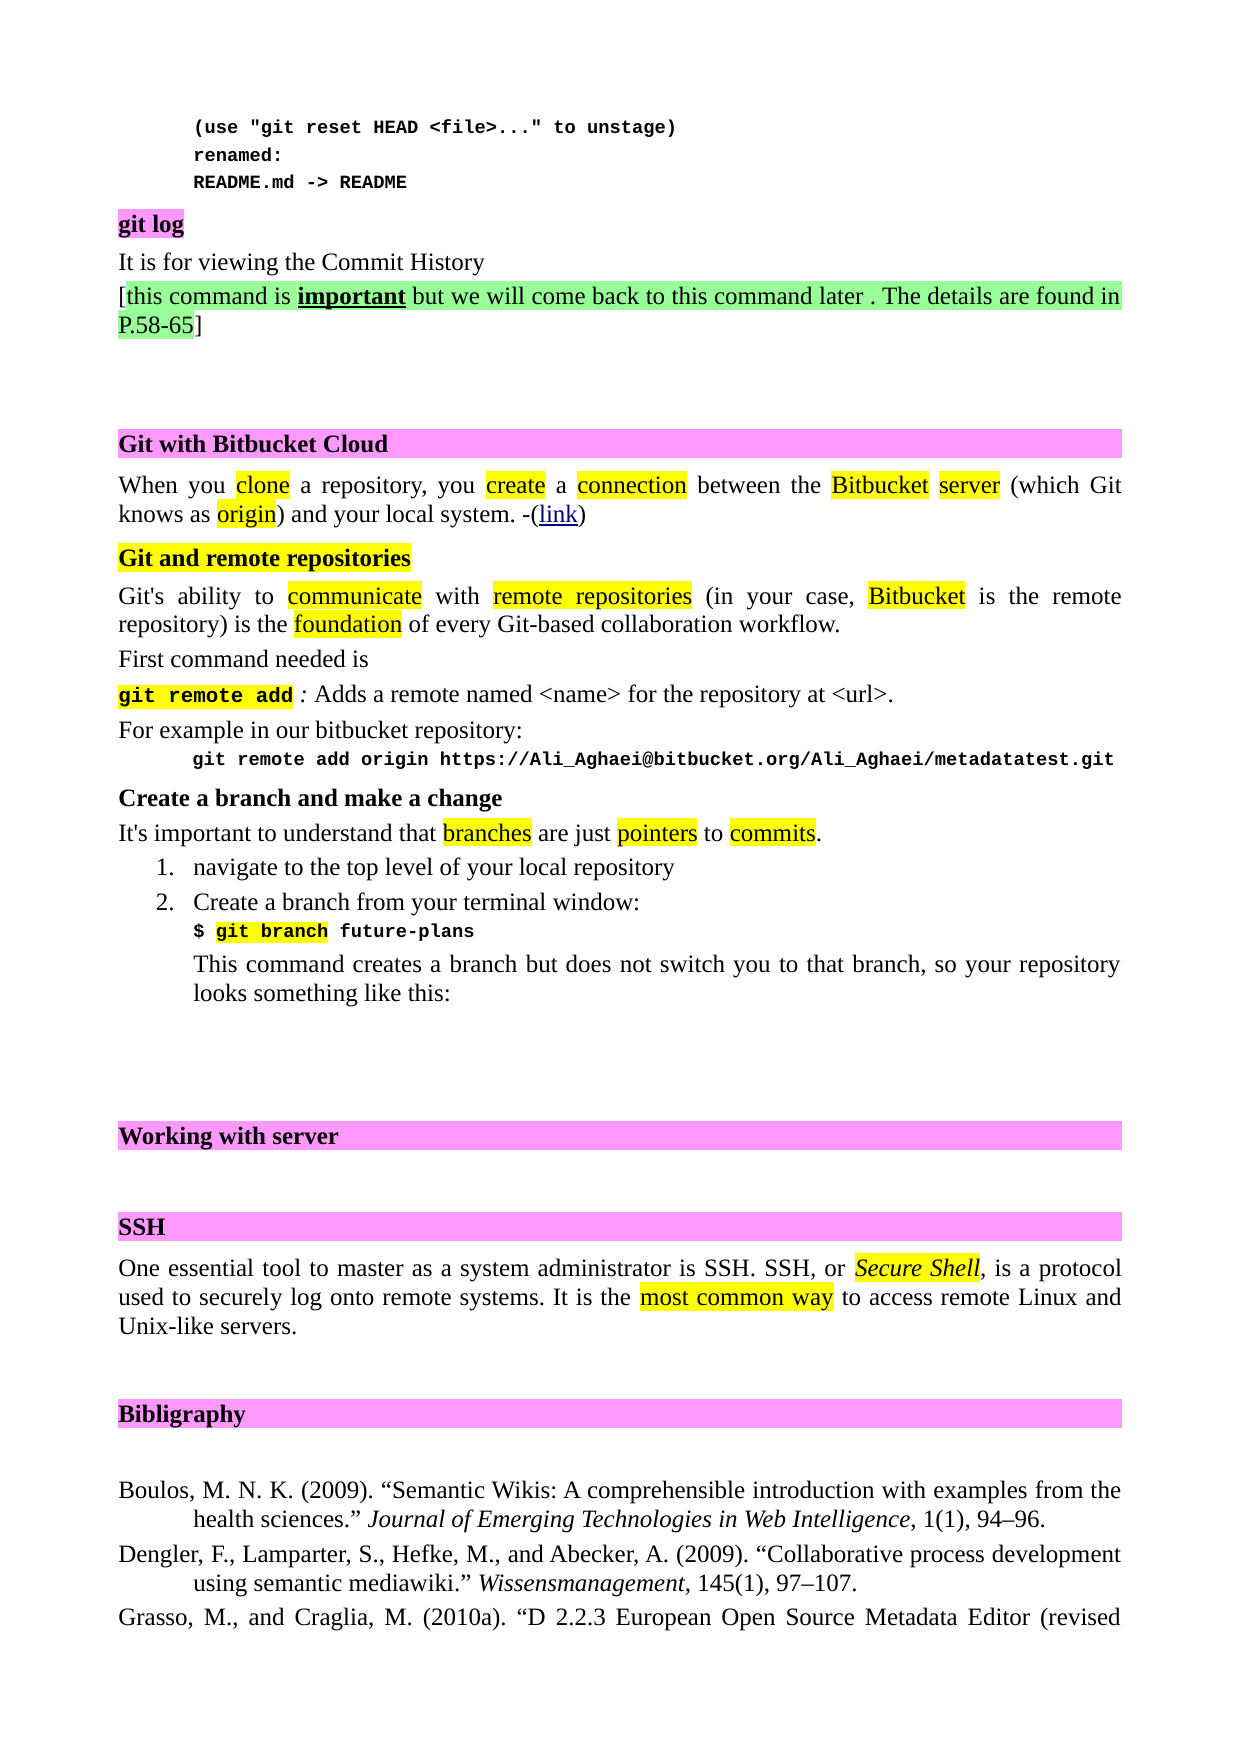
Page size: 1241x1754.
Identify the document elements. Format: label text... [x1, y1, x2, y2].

text Boulos, M. N. K. (2009). “Semantic Wikis: A comprehensible introduction with examples from the health sciences.” Journal of Emerging Technologies in Web Intelligence, 1(1), 94–96. [118, 1475, 1122, 1533]
list $ git branch future-plans [156, 922, 1122, 943]
text It is for viewing the Commit History [118, 247, 1122, 275]
text README.md -> README [193, 173, 1122, 194]
text First command needed is [118, 644, 1122, 673]
text One essential tool to master as a system administrator is SSH. SSH, or Secure Shell, is a protocol used to securely log onto remote systems. It is the most common way to access remote Linux and Unix-like servers. [118, 1253, 1122, 1339]
text When you clone a repository, you create a connection between the Bitbucket server (which Git knows as origin) and your local system. -(link) [118, 471, 1122, 528]
subtitle Create a branch and make a change [118, 783, 1114, 812]
subtitle Git and remote repositories [118, 543, 1122, 572]
text For example in our bitbucket repository: [118, 715, 1122, 743]
text Dengler, F., Lamparter, S., Hefke, M., and Abecker, A. (2009). “Collaborative process development using semantic mediawiki.” Wissensmanagement, 145(1), 97–107. [118, 1539, 1122, 1596]
text Git's ability to communicate with remote repositories (in your case, Bitbucket is the remote repository) is the foundation of every Git-based collaboration workflow. [118, 581, 1122, 638]
subtitle Working with server [339, 1121, 1122, 1150]
text git remote add : Adds a remote named <name> for the repository at <url>. [118, 679, 1122, 709]
subtitle Git with Bitbucket Cloud [118, 429, 1122, 458]
text renamed: [193, 145, 1122, 167]
text [this command is important but we will come back to this command later . The details are found in P.58-65] [118, 281, 1122, 339]
subtitle SSH [118, 1212, 1122, 1241]
text Grasso, M., and Craglia, M. (2010a). “D 2.2.3 European Open Source Metadata Editor (revised [118, 1602, 1122, 1631]
text git remote add origin https://Ali_Aghaei@bitbucket.org/Ali_Aghaei/metadatatest.git [192, 749, 1122, 771]
text It's important to understand that branches are just pointers to commits. [118, 818, 1122, 846]
subtitle Bibligraphy [246, 1399, 1122, 1428]
list Create a branch from your terminal window: [156, 887, 1122, 916]
subtitle git log [118, 209, 1122, 238]
text (use "git reset HEAD <file>..." to unstage) [193, 118, 1122, 139]
list navigate to the top level of your local repository [156, 852, 1122, 881]
list This command creates a branch but does not switch you to that branch, so your repository looks something like this: [156, 949, 1122, 1007]
